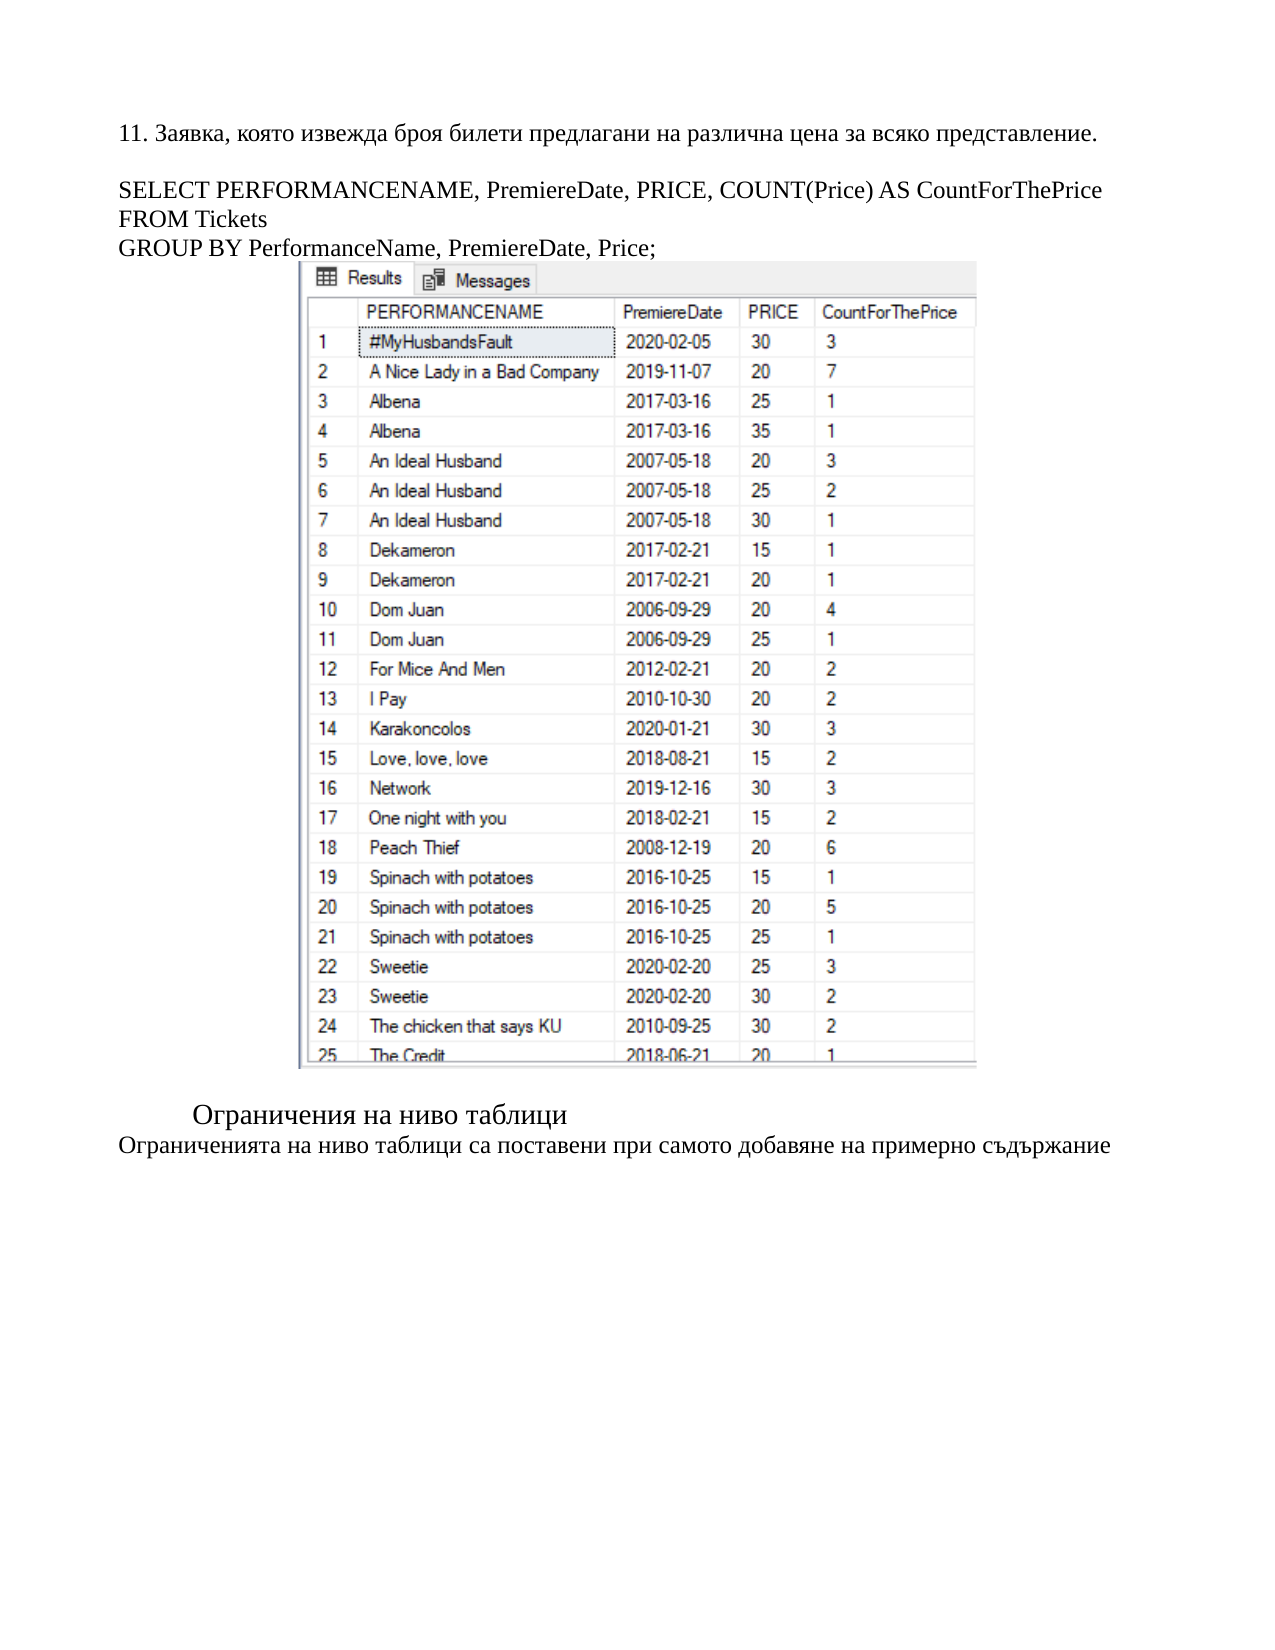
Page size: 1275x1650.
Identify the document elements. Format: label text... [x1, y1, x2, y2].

picture [298, 261, 977, 1069]
text FROM Tickets [118, 204, 1157, 233]
text Ограничения на ниво таблици [118, 1097, 1157, 1131]
text 11. Заявка, която извежда броя билети предлагани на различна цена за всяко представление. [118, 118, 1157, 147]
text GROUP BY PerformanceName, PremiereDate, Price; [118, 233, 1157, 262]
text Ограниченията на ниво таблици са поставени при самото добавяне на примерно съдържание [118, 1131, 1157, 1159]
text SELECT PERFORMANCENAME, PremiereDate, PRICE, COUNT(Price) AS CountForThePrice [118, 176, 1157, 204]
